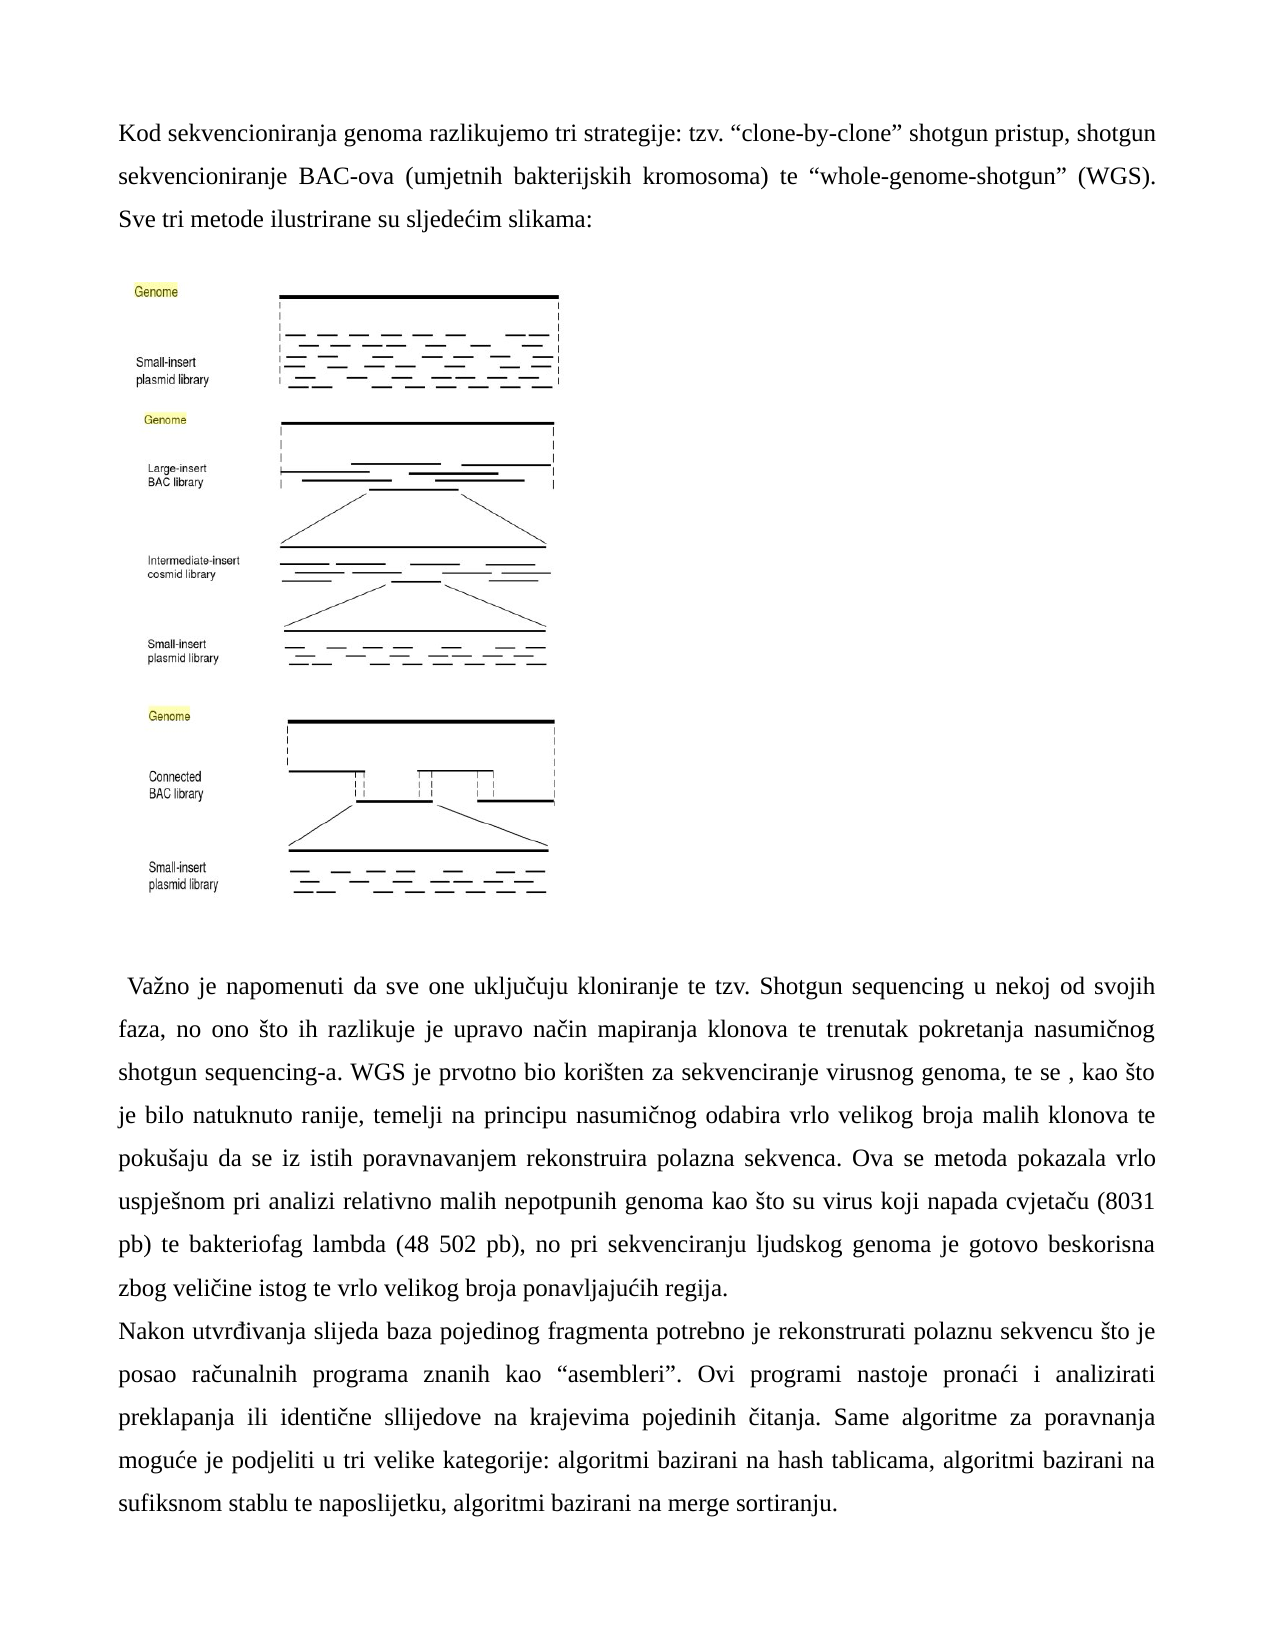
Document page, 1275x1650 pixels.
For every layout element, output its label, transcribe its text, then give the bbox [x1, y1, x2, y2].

text Kod sekvencioniranja genoma razlikujemo tri strategije: tzv. “clone-by-clone” shotgun pristup, shotgun sekvencioniranje BAC-ova (umjetnih bakterijskih kromosoma) te “whole-genome-shotgun” (WGS). Sve tri metode ilustrirane su sljedećim slikama: [118, 118, 1157, 233]
picture [127, 282, 584, 682]
text Važno je napomenuti da sve one uključuju kloniranje te tzv. Shotgun sequencing u nekoj od svojih faza, no ono što ih razlikuje je upravo način mapiranja klonova te trenutak pokretanja nasumičnog shotgun sequencing-a. WGS je prvotno bio korišten za sekvenciranje virusnog genoma, te se , kao što je bilo natuknuto ranije, temelji na principu nasumičnog odabira vrlo velikog broja malih klonova te pokušaju da se iz istih poravnavanjem rekonstruira polazna sekvenca. Ova se metoda pokazala vrlo uspješnom pri analizi relativno malih nepotpunih genoma kao što su virus koji napada cvjetaču (8031 pb) te bakteriofag lambda (48 502 pb), no pri sekvenciranju ljudskog genoma je gotovo beskorisna zbog veličine istog te vrlo velikog broja ponavljajućih regija. [118, 971, 1157, 1301]
text Nakon utvrđivanja slijeda baza pojedinog fragmenta potrebno je rekonstrurati polaznu sekvencu što je posao računalnih programa znanih kao “asembleri”. Ovi programi nastoje pronaći i analizirati preklapanja ili identične sllijedove na krajevima pojedinih čitanja. Same algoritme za poravnanja moguće je podjeliti u tri velike kategorije: algoritmi bazirani na hash tablicama, algoritmi bazirani na sufiksnom stablu te naposlijetku, algoritmi bazirani na merge sortiranju. [118, 1316, 1157, 1517]
picture [143, 701, 565, 928]
